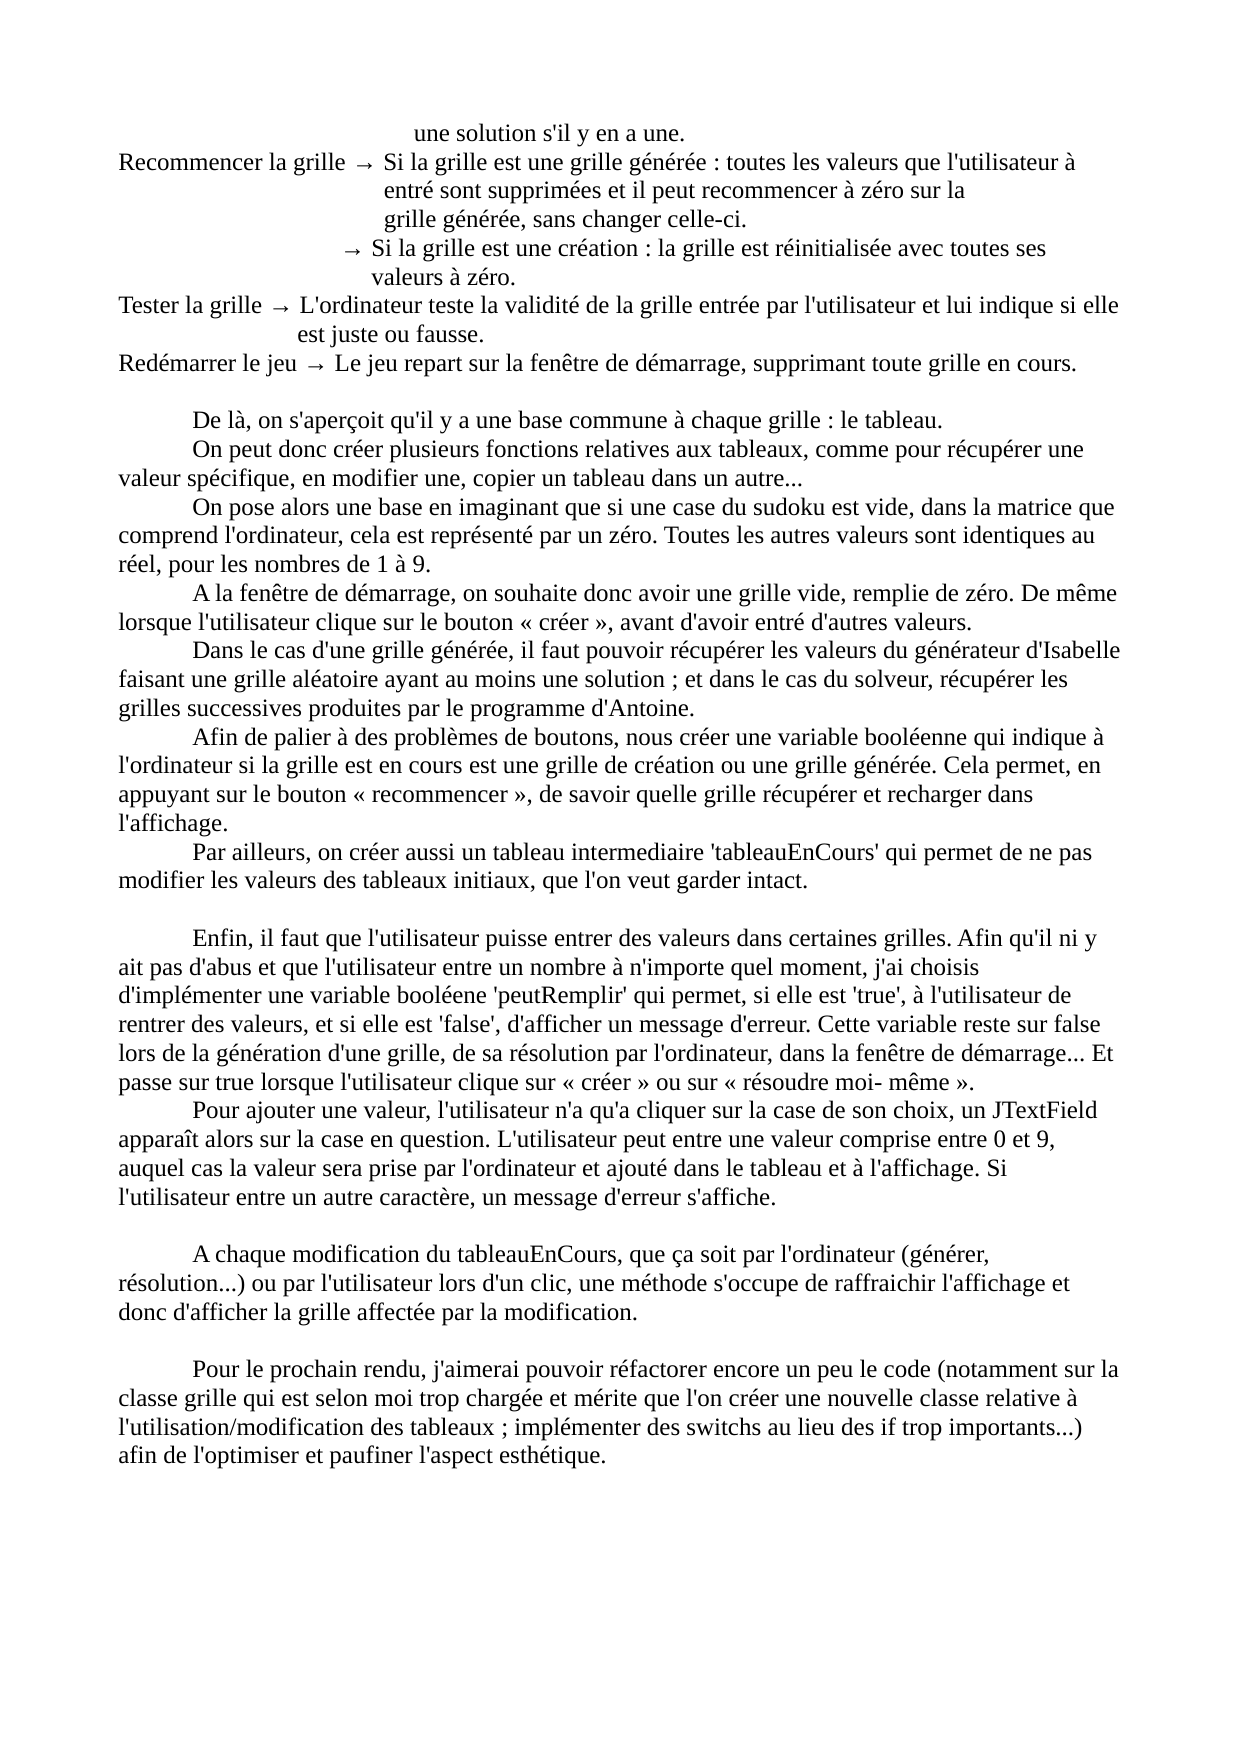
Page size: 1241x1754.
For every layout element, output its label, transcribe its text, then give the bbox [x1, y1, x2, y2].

text → Si la grille est une création : la grille est réinitialisée avec toutes ses valeurs à zéro. [118, 233, 1122, 291]
text Afin de palier à des problèmes de boutons, nous créer une variable booléenne qui indique à l'ordinateur si la grille est en cours est une grille de création ou une grille générée. Cela permet, en appuyant sur le bouton « recommencer », de savoir quelle grille récupérer et recharger dans l'affichage. [118, 722, 1122, 837]
text Pour ajouter une valeur, l'utilisateur n'a qu'a cliquer sur la case de son choix, un JTextField apparaît alors sur la case en question. L'utilisateur peut entre une valeur comprise entre 0 et 9, auquel cas la valeur sera prise par l'ordinateur et ajouté dans le tableau et à l'affichage. Si l'utilisateur entre un autre caractère, un message d'erreur s'affiche. [118, 1096, 1122, 1211]
text Pour le prochain rendu, j'aimerai pouvoir réfactorer encore un peu le code (notamment sur la classe grille qui est selon moi trop chargée et mérite que l'on créer une nouvelle classe relative à l'utilisation/modification des tableaux ; implémenter des switchs au lieu des if trop importants...) afin de l'optimiser et paufiner l'aspect esthétique. [118, 1354, 1122, 1469]
text Recommencer la grille → Si la grille est une grille générée : toutes les valeurs que l'utilisateur à entré sont supprimées et il peut recommencer à zéro sur la grille générée, sans changer celle-ci. [118, 147, 1122, 233]
text Redémarrer le jeu → Le jeu repart sur la fenêtre de démarrage, supprimant toute grille en cours. [118, 348, 1122, 377]
text On peut donc créer plusieurs fonctions relatives aux tableaux, comme pour récupérer une valeur spécifique, en modifier une, copier un tableau dans un autre... [118, 434, 1122, 492]
text Enfin, il faut que l'utilisateur puisse entrer des valeurs dans certaines grilles. Afin qu'il ni y ait pas d'abus et que l'utilisateur entre un nombre à n'importe quel moment, j'ai choisis d'implémenter une variable booléene 'peutRemplir' qui permet, si elle est 'true', à l'utilisateur de rentrer des valeurs, et si elle est 'false', d'afficher un message d'erreur. Cette variable reste sur false lors de la génération d'une grille, de sa résolution par l'ordinateur, dans la fenêtre de démarrage... Et passe sur true lorsque l'utilisateur clique sur « créer » ou sur « résoudre moi- même ». [118, 923, 1122, 1096]
text une solution s'il y en a une. [118, 118, 1122, 147]
text A la fenêtre de démarrage, on souhaite donc avoir une grille vide, remplie de zéro. De même lorsque l'utilisateur clique sur le bouton « créer », avant d'avoir entré d'autres valeurs. [118, 578, 1122, 636]
text De là, on s'aperçoit qu'il y a une base commune à chaque grille : le tableau. [118, 406, 1122, 434]
text Tester la grille → L'ordinateur teste la validité de la grille entrée par l'utilisateur et lui indique si elle est juste ou fausse. [118, 291, 1122, 348]
text A chaque modification du tableauEnCours, que ça soit par l'ordinateur (générer, résolution...) ou par l'utilisateur lors d'un clic, une méthode s'occupe de raffraichir l'affichage et donc d'afficher la grille affectée par la modification. [118, 1239, 1122, 1326]
text On pose alors une base en imaginant que si une case du sudoku est vide, dans la matrice que comprend l'ordinateur, cela est représenté par un zéro. Toutes les autres valeurs sont identiques au réel, pour les nombres de 1 à 9. [118, 492, 1122, 578]
text Dans le cas d'une grille générée, il faut pouvoir récupérer les valeurs du générateur d'Isabelle faisant une grille aléatoire ayant au moins une solution ; et dans le cas du solveur, récupérer les grilles successives produites par le programme d'Antoine. [118, 636, 1122, 722]
text Par ailleurs, on créer aussi un tableau intermediaire 'tableauEnCours' qui permet de ne pas modifier les valeurs des tableaux initiaux, que l'on veut garder intact. [118, 837, 1122, 894]
